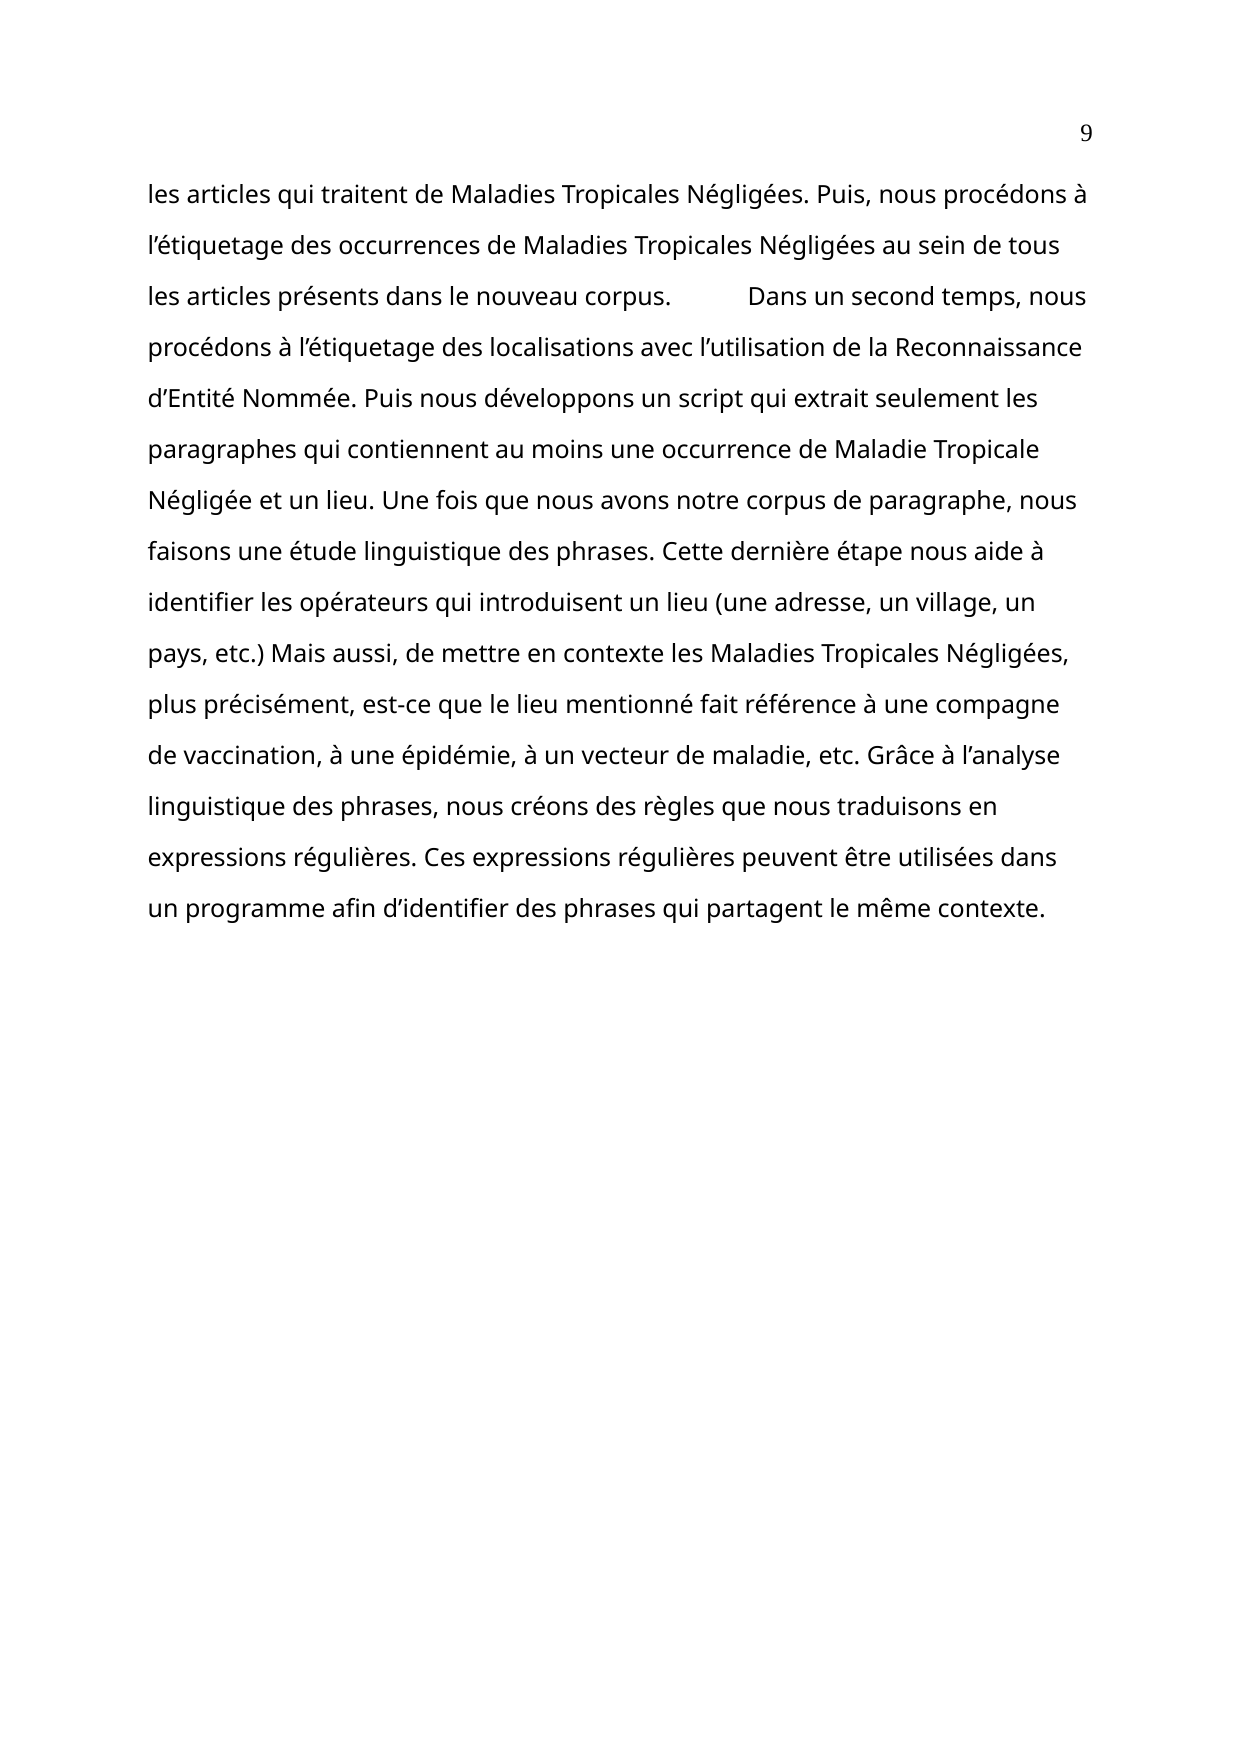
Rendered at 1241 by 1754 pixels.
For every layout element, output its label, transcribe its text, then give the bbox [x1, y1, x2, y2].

text les articles qui traitent de Maladies Tropicales Négligées. Puis, nous procédons à l’étiquetage des occurrences de Maladies Tropicales Négligées au sein de tous les articles présents dans le nouveau corpus. Dans un second temps, nous procédons à l’étiquetage des localisations avec l’utilisation de la Reconnaissance d’Entité Nommée. Puis nous développons un script qui extrait seulement les paragraphes qui contiennent au moins une occurrence de Maladie Tropicale Négligée et un lieu. Une fois que nous avons notre corpus de paragraphe, nous faisons une étude linguistique des phrases. Cette dernière étape nous aide à identifier les opérateurs qui introduisent un lieu (une adresse, un village, un pays, etc.) Mais aussi, de mettre en contexte les Maladies Tropicales Négligées, plus précisément, est-ce que le lieu mentionné fait référence à une compagne de vaccination, à une épidémie, à un vecteur de maladie, etc. Grâce à l’analyse linguistique des phrases, nous créons des règles que nous traduisons en expressions régulières. Ces expressions régulières peuvent être utilisées dans un programme afin d’identifier des phrases qui partagent le même contexte. [147, 176, 1092, 925]
